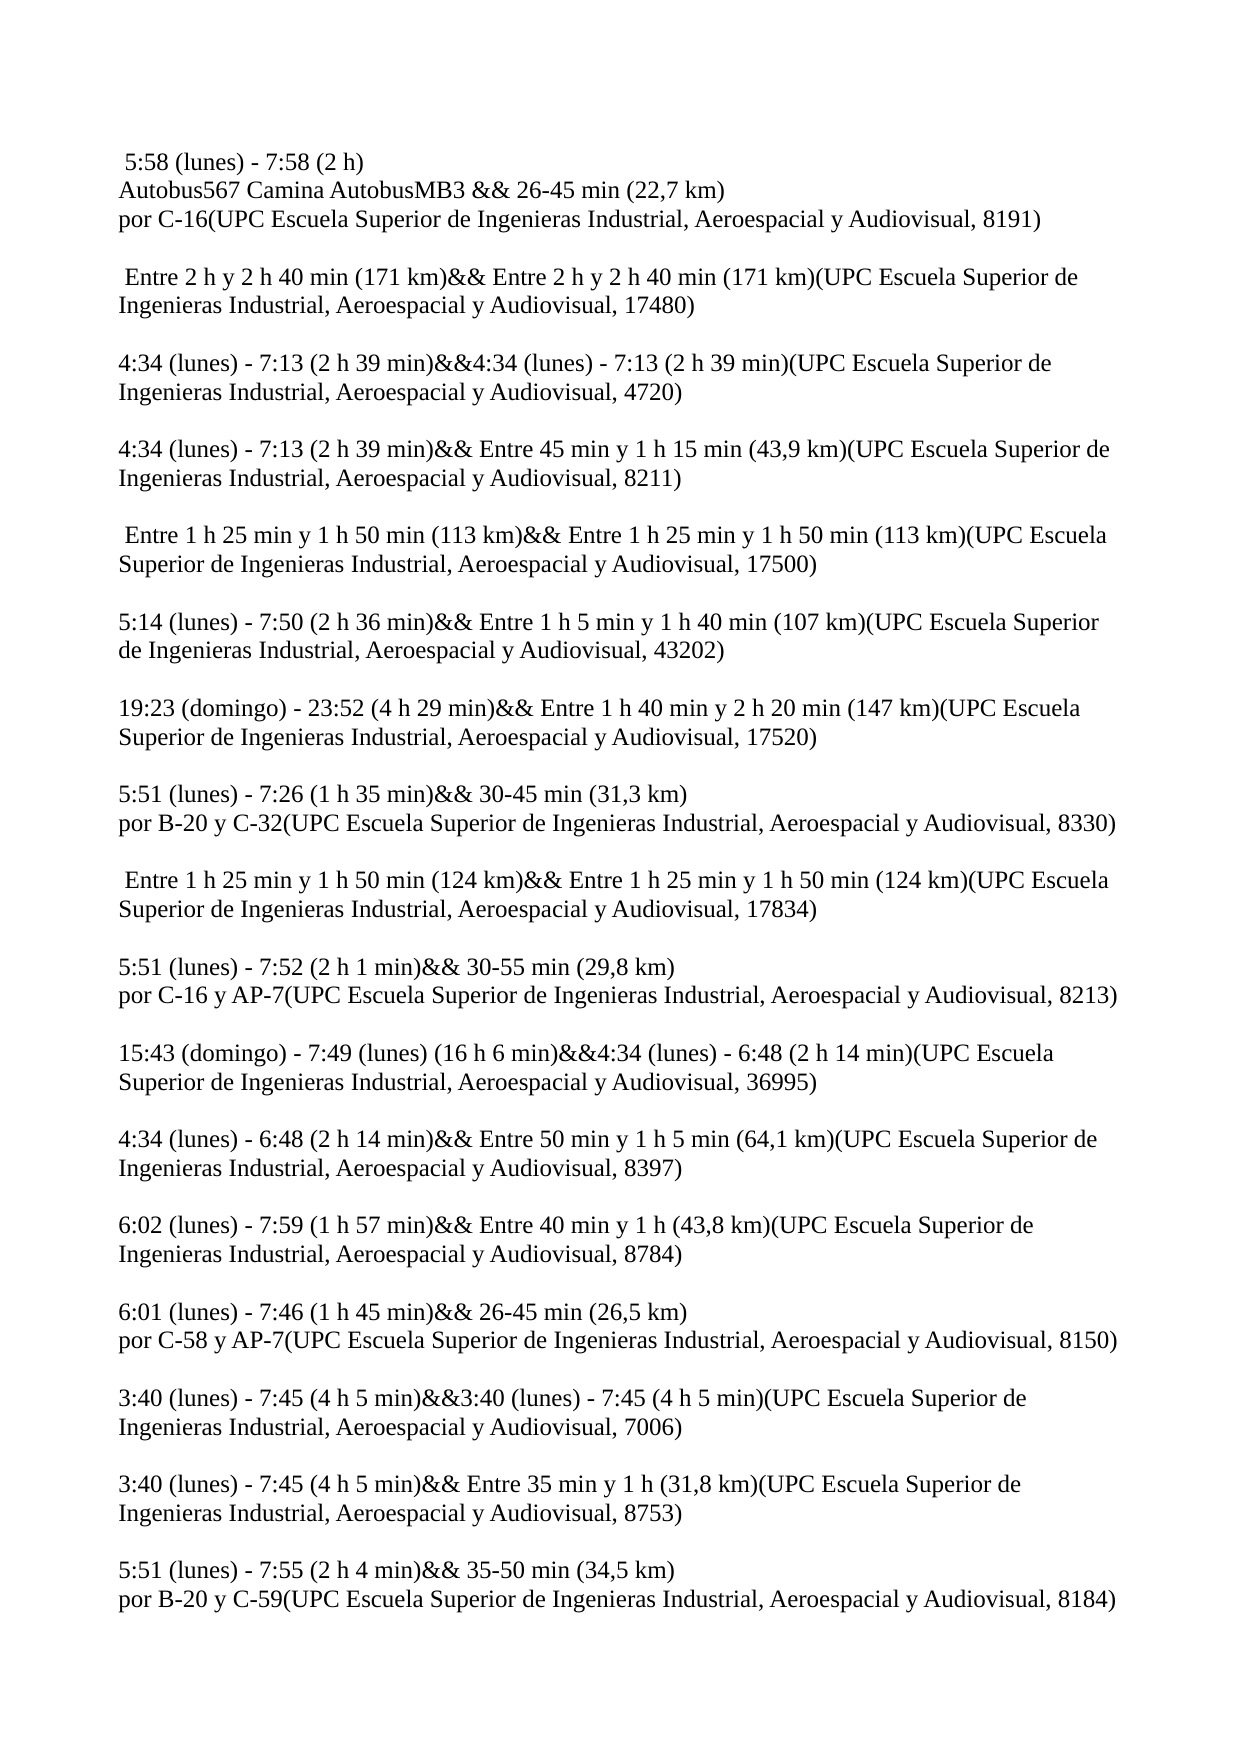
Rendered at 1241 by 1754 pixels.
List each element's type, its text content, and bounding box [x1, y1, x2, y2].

text por C-16 y AP-7(UPC Escuela Superior de Ingenieras Industrial, Aeroespacial y Audiovisual, 8213) [118, 981, 1122, 1009]
text Entre 2 h y 2 h 40 min (171 km)&& Entre 2 h y 2 h 40 min (171 km)(UPC Escuela Superior de Ingenieras Industrial, Aeroespacial y Audiovisual, 17480) [118, 262, 1122, 319]
text por B-20 y C-32(UPC Escuela Superior de Ingenieras Industrial, Aeroespacial y Audiovisual, 8330) [118, 808, 1122, 837]
text 6:02 (lunes) - 7:59 (1 h 57 min)&& Entre 40 min y 1 h (43,8 km)(UPC Escuela Superior de Ingenieras Industrial, Aeroespacial y Audiovisual, 8784) [118, 1211, 1122, 1268]
text por C-58 y AP-7(UPC Escuela Superior de Ingenieras Industrial, Aeroespacial y Audiovisual, 8150) [118, 1326, 1122, 1354]
text 19:23 (domingo) - 23:52 (4 h 29 min)&& Entre 1 h 40 min y 2 h 20 min (147 km)(UPC Escuela Superior de Ingenieras Industrial, Aeroespacial y Audiovisual, 17520) [118, 693, 1122, 751]
text por C-16(UPC Escuela Superior de Ingenieras Industrial, Aeroespacial y Audiovisual, 8191) [118, 204, 1122, 233]
text por B-20 y C-59(UPC Escuela Superior de Ingenieras Industrial, Aeroespacial y Audiovisual, 8184) [118, 1584, 1122, 1613]
text 5:14 (lunes) - 7:50 (2 h 36 min)&& Entre 1 h 5 min y 1 h 40 min (107 km)(UPC Escuela Superior de Ingenieras Industrial, Aeroespacial y Audiovisual, 43202) [118, 607, 1122, 664]
text Autobus567 Camina AutobusMB3 && 26-45 min (22,7 km) [118, 176, 1122, 204]
text 6:01 (lunes) - 7:46 (1 h 45 min)&& 26-45 min (26,5 km) [118, 1297, 1122, 1326]
text 4:34 (lunes) - 7:13 (2 h 39 min)&&4:34 (lunes) - 7:13 (2 h 39 min)(UPC Escuela Superior de Ingenieras Industrial, Aeroespacial y Audiovisual, 4720) [118, 348, 1122, 406]
text 4:34 (lunes) - 7:13 (2 h 39 min)&& Entre 45 min y 1 h 15 min (43,9 km)(UPC Escuela Superior de Ingenieras Industrial, Aeroespacial y Audiovisual, 8211) [118, 434, 1122, 492]
text 3:40 (lunes) - 7:45 (4 h 5 min)&&3:40 (lunes) - 7:45 (4 h 5 min)(UPC Escuela Superior de Ingenieras Industrial, Aeroespacial y Audiovisual, 7006) [118, 1383, 1122, 1441]
text Entre 1 h 25 min y 1 h 50 min (113 km)&& Entre 1 h 25 min y 1 h 50 min (113 km)(UPC Escuela Superior de Ingenieras Industrial, Aeroespacial y Audiovisual, 17500) [118, 521, 1122, 578]
text 5:51 (lunes) - 7:26 (1 h 35 min)&& 30-45 min (31,3 km) [118, 779, 1122, 808]
text 5:58 (lunes) - 7:58 (2 h) [118, 147, 1122, 176]
text Entre 1 h 25 min y 1 h 50 min (124 km)&& Entre 1 h 25 min y 1 h 50 min (124 km)(UPC Escuela Superior de Ingenieras Industrial, Aeroespacial y Audiovisual, 17834) [118, 866, 1122, 923]
text 5:51 (lunes) - 7:55 (2 h 4 min)&& 35-50 min (34,5 km) [118, 1556, 1122, 1584]
text 15:43 (domingo) - 7:49 (lunes) (16 h 6 min)&&4:34 (lunes) - 6:48 (2 h 14 min)(UPC Escuela Superior de Ingenieras Industrial, Aeroespacial y Audiovisual, 36995) [118, 1038, 1122, 1096]
text 5:51 (lunes) - 7:52 (2 h 1 min)&& 30-55 min (29,8 km) [118, 952, 1122, 981]
text 3:40 (lunes) - 7:45 (4 h 5 min)&& Entre 35 min y 1 h (31,8 km)(UPC Escuela Superior de Ingenieras Industrial, Aeroespacial y Audiovisual, 8753) [118, 1469, 1122, 1527]
text 4:34 (lunes) - 6:48 (2 h 14 min)&& Entre 50 min y 1 h 5 min (64,1 km)(UPC Escuela Superior de Ingenieras Industrial, Aeroespacial y Audiovisual, 8397) [118, 1124, 1122, 1182]
